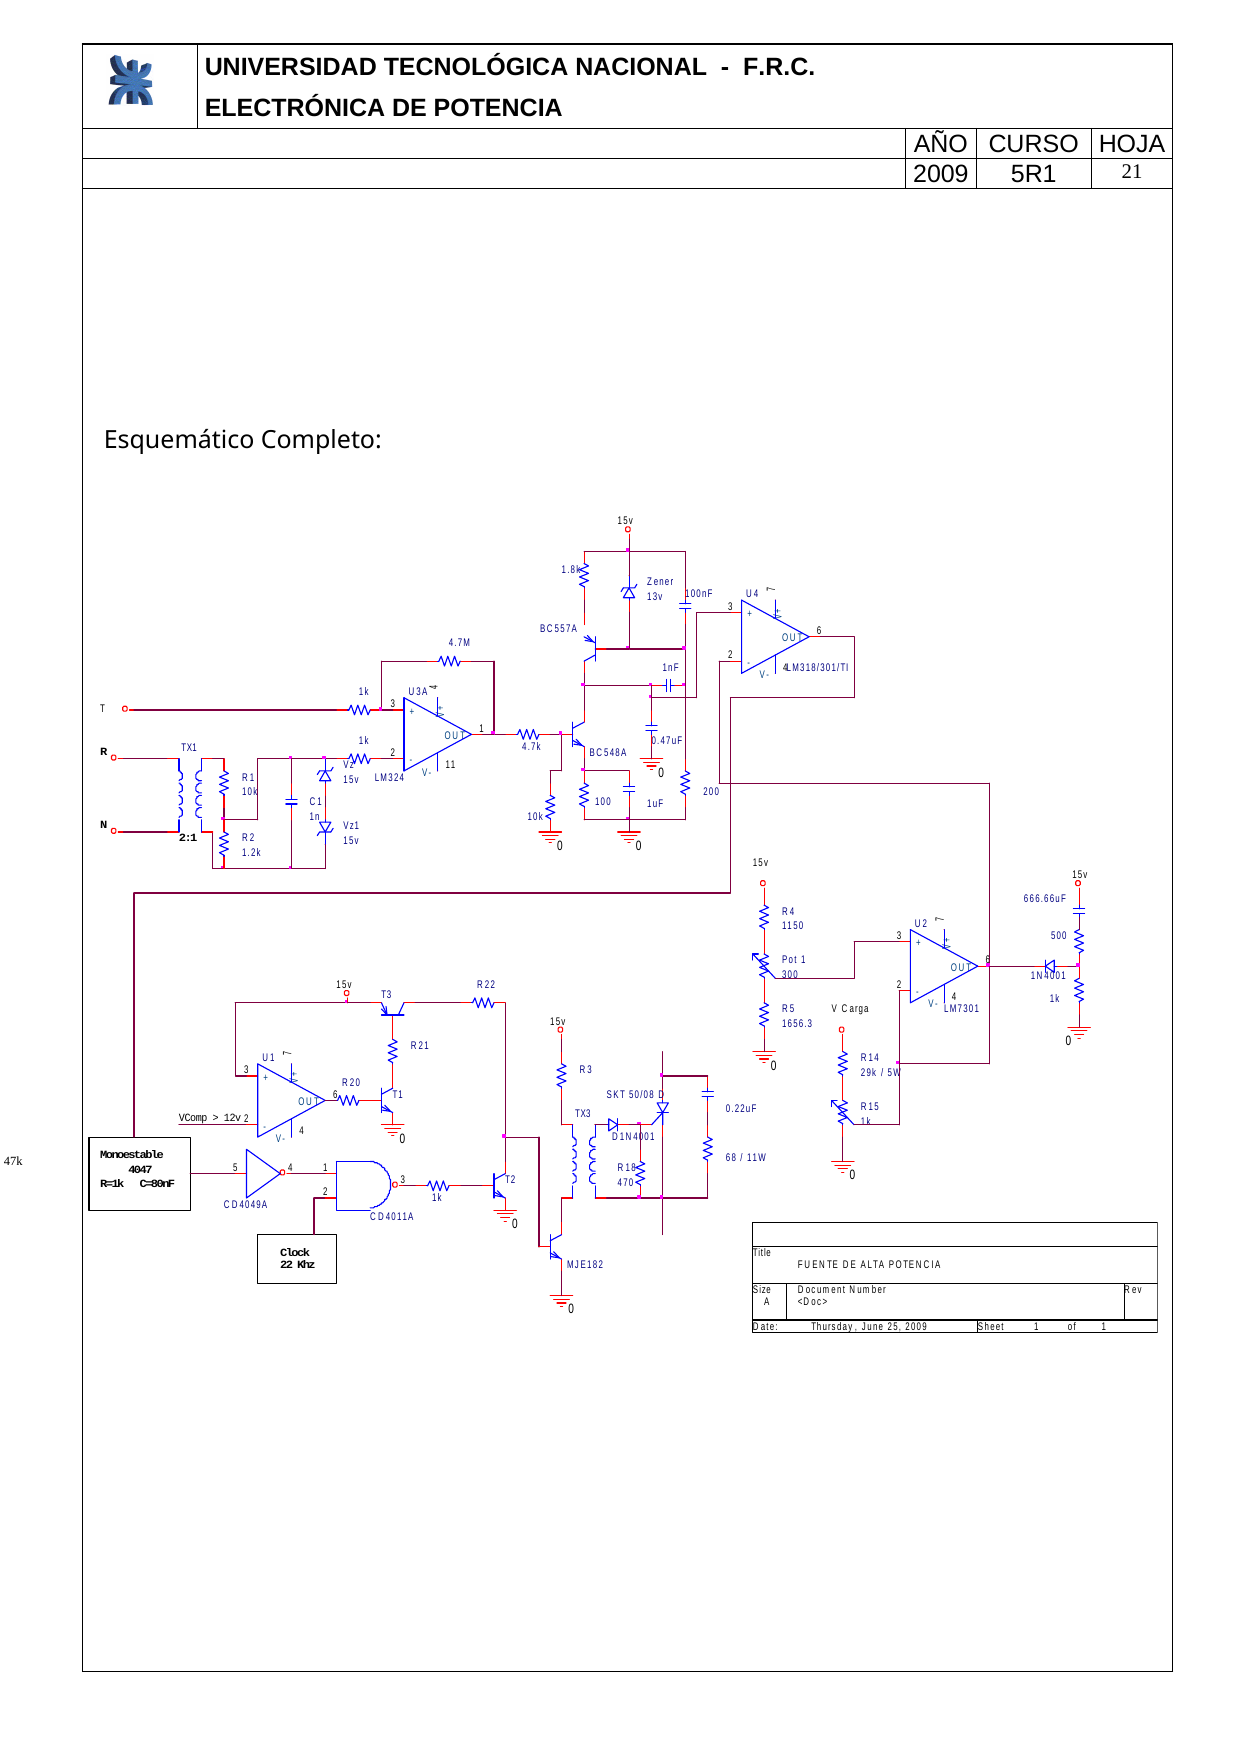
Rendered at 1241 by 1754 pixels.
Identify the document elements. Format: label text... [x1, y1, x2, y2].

picture [106, 54, 154, 106]
text Esquemático Completo: [103, 422, 1151, 456]
